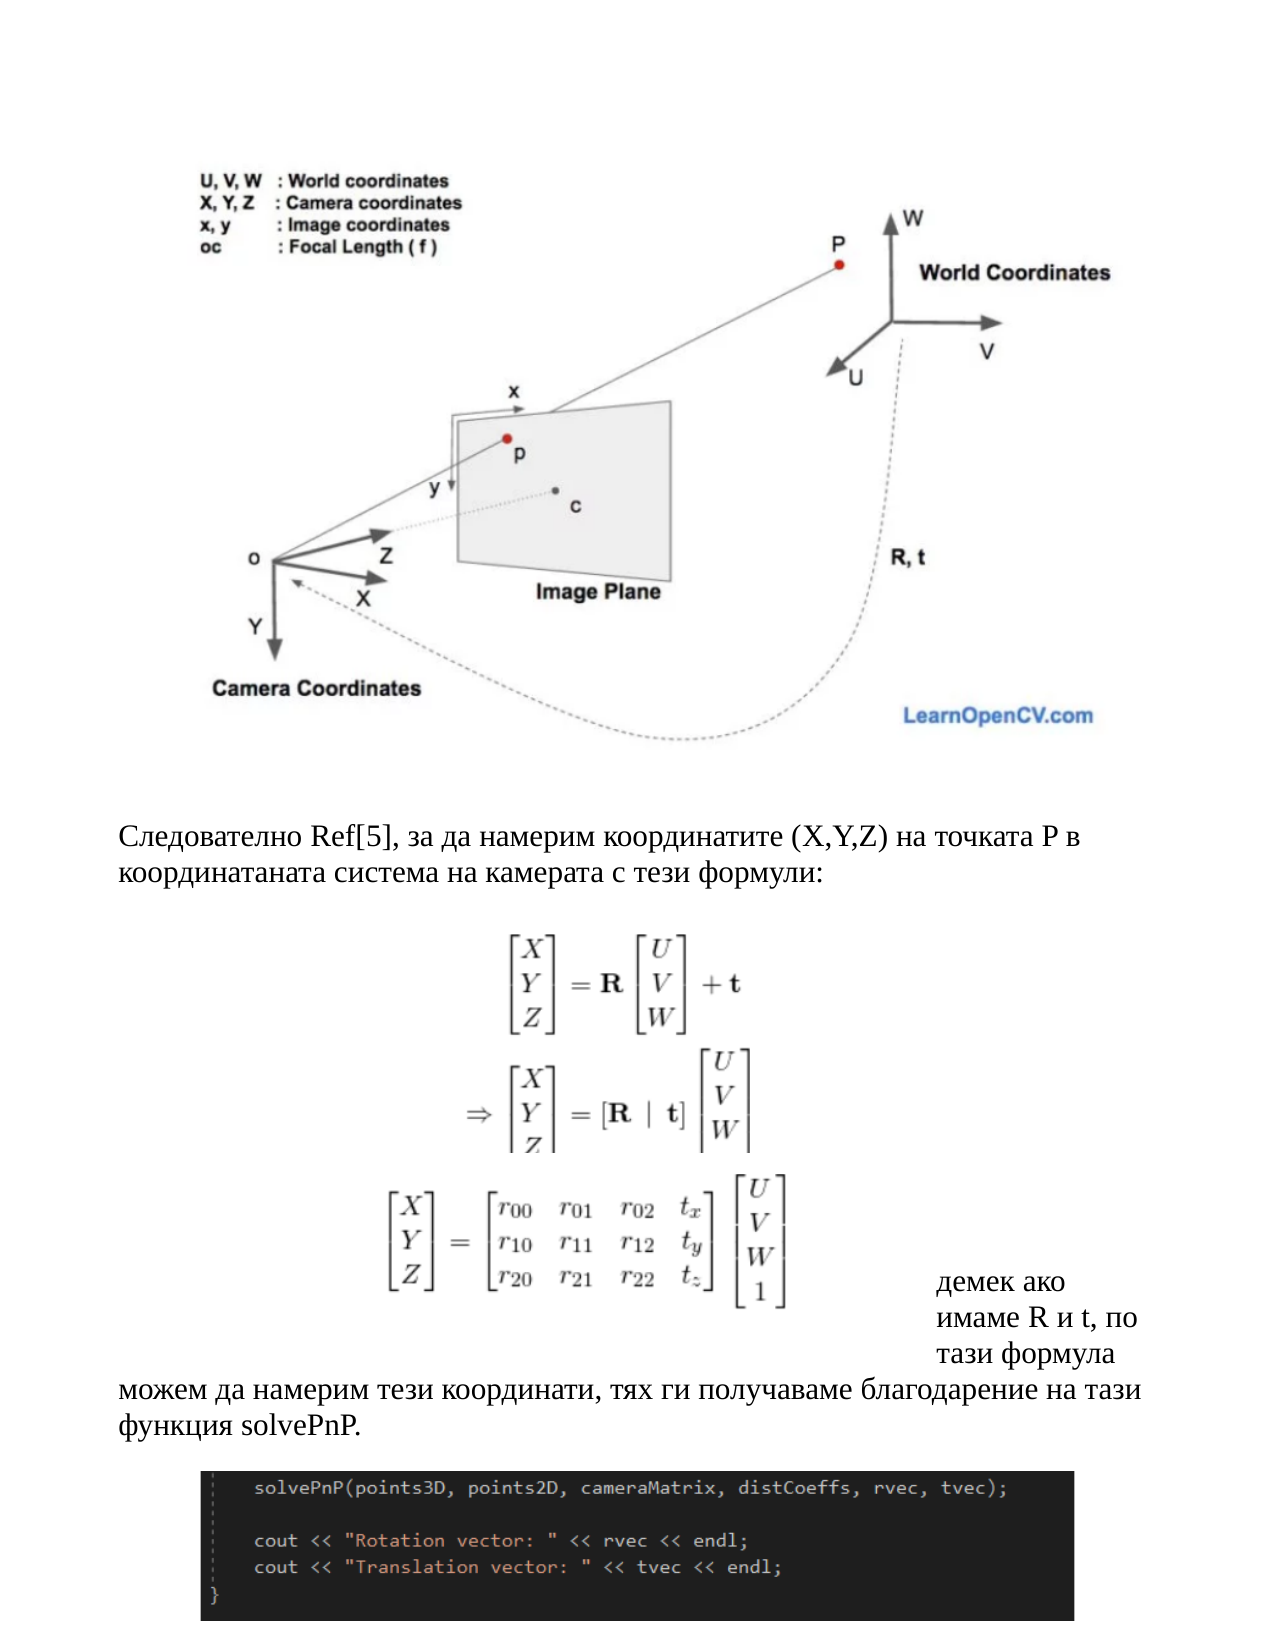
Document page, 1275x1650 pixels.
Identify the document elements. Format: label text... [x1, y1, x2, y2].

picture [253, 917, 939, 1345]
text Следователно Ref[5], за да намерим координатите (X,Y,Z) на точката P в координатаната система на камерата с тези формули: [118, 817, 1157, 889]
text демек ако имаме R и t, по тази формула можем да намерим тези координати, тях ги получаваме благодарение на тази функция solvePnP. [118, 1263, 1157, 1442]
picture [200, 1471, 1075, 1621]
picture [118, 118, 1157, 789]
